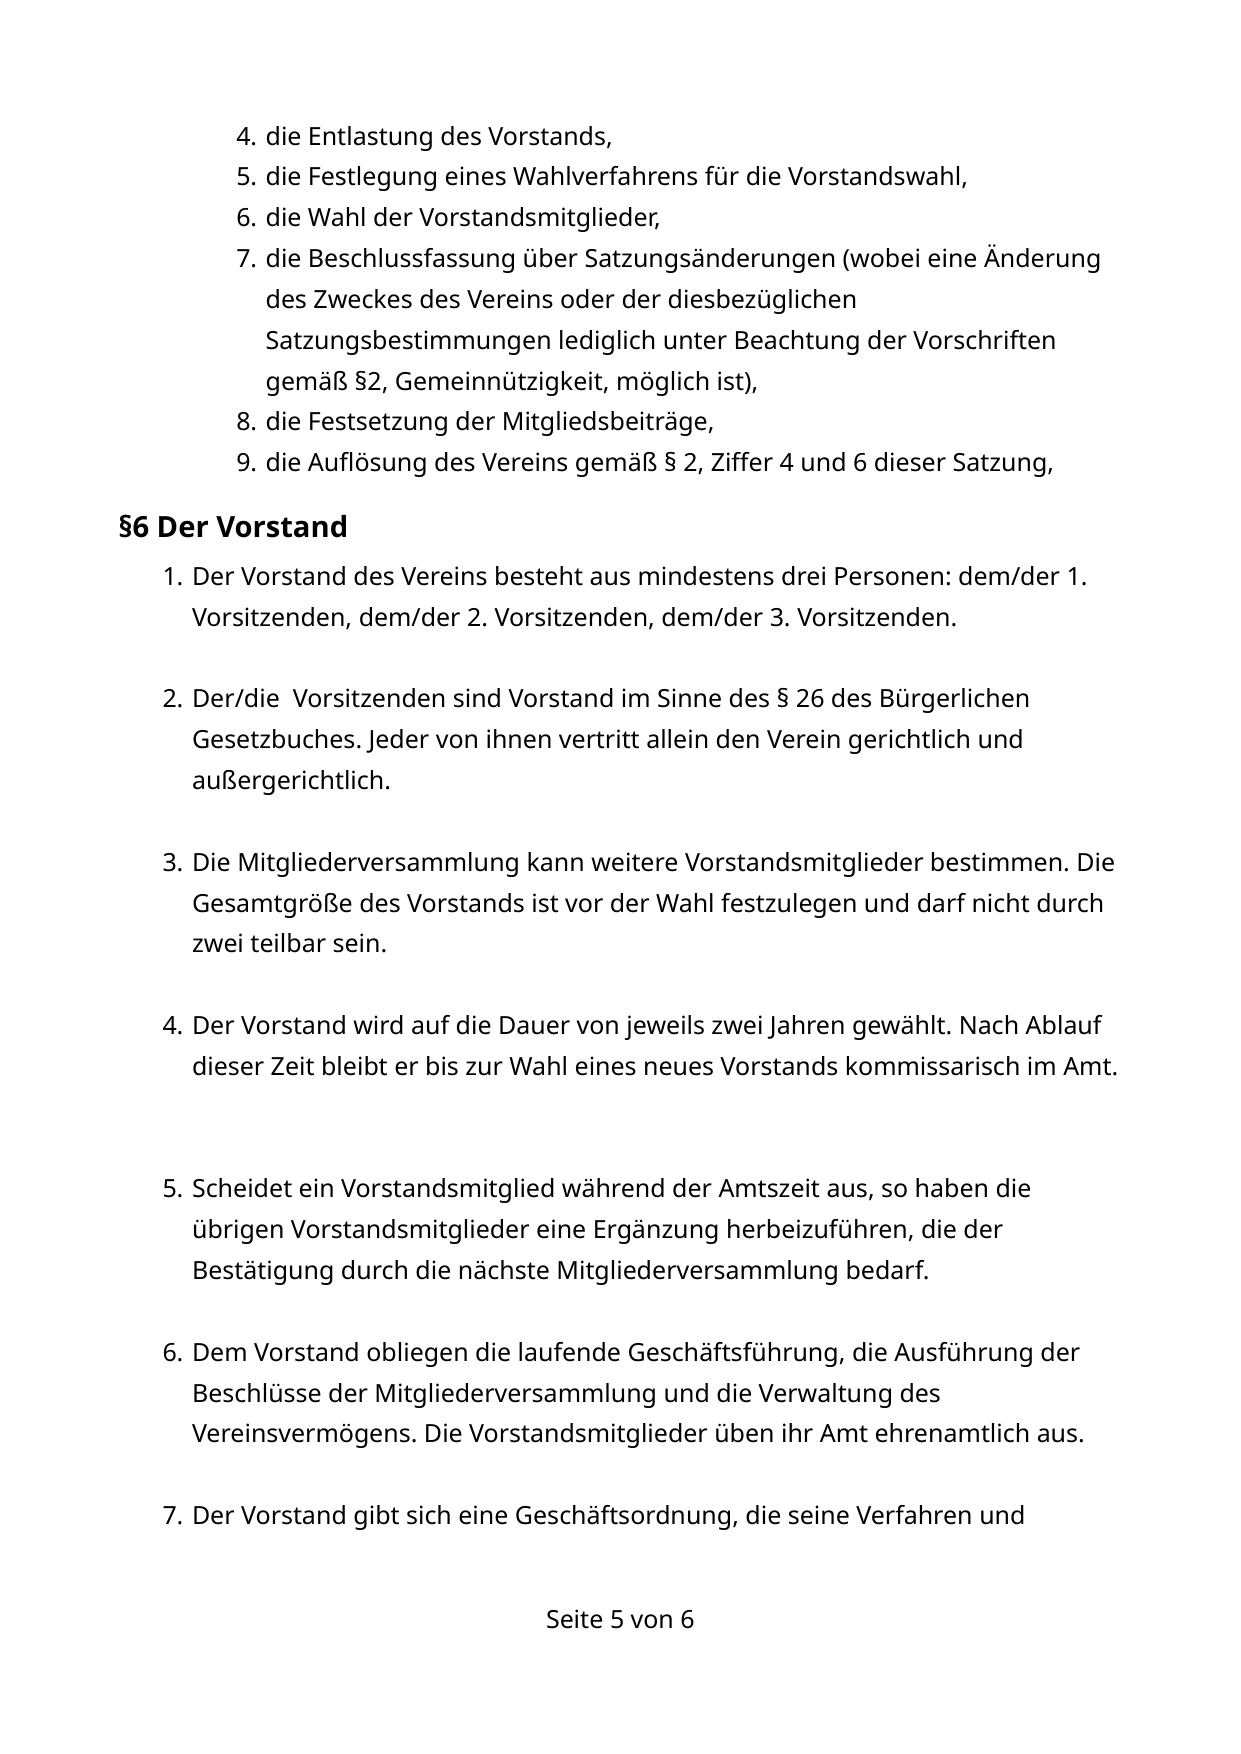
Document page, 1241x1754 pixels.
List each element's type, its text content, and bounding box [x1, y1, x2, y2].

list die Entlastung des Vorstands, [236, 118, 1122, 152]
list die Beschlussfassung über Satzungsänderungen (wobei eine Änderung des Zweckes des Vereins oder der diesbezüglichen Satzungsbestimmungen lediglich unter Beachtung der Vorschriften gemäß §2, Gemeinnützigkeit, möglich ist), [236, 241, 1122, 397]
list die Auflösung des Vereins gemäß § 2, Ziffer 4 und 6 dieser Satzung, [236, 445, 1122, 479]
list Die Mitgliederversammlung kann weitere Vorstandsmitglieder bestimmen. Die Gesamtgröße des Vorstands ist vor der Wahl festzulegen und darf nicht durch zwei teilbar sein. [162, 844, 1122, 1001]
list Der Vorstand gibt sich eine Geschäftsordnung, die seine Verfahren und [162, 1498, 1122, 1532]
subtitle §6 Der Vorstand [118, 506, 1122, 546]
list Der/die Vorsitzenden sind Vorstand im Sinne des § 26 des Bürgerlichen Gesetzbuches. Jeder von ihnen vertritt allein den Verein gerichtlich und außergerichtlich. [162, 681, 1122, 838]
list Dem Vorstand obliegen die laufende Geschäftsführung, die Ausführung der Beschlüsse der Mitgliederversammlung und die Verwaltung des Vereinsvermögens. Die Vorstandsmitglieder üben ihr Amt ehrenamtlich aus. [162, 1334, 1122, 1491]
list Scheidet ein Vorstandsmitglied während der Amtszeit aus, so haben die übrigen Vorstandsmitglieder eine Ergänzung herbeizuführen, die der Bestätigung durch die nächste Mitgliederversammlung bedarf. [162, 1171, 1122, 1328]
list die Wahl der Vorstandsmitglieder, [236, 200, 1122, 234]
list die Festsetzung der Mitgliedsbeiträge, [236, 404, 1122, 438]
list Der Vorstand wird auf die Dauer von jeweils zwei Jahren gewählt. Nach Ablauf dieser Zeit bleibt er bis zur Wahl eines neues Vorstands kommissarisch im Amt. [162, 1008, 1122, 1164]
list die Festlegung eines Wahlverfahrens für die Vorstandswahl, [236, 159, 1122, 193]
list Der Vorstand des Vereins besteht aus mindestens drei Personen: dem/der 1. Vorsitzenden, dem/der 2. Vorsitzenden, dem/der 3. Vorsitzenden. [162, 559, 1122, 674]
